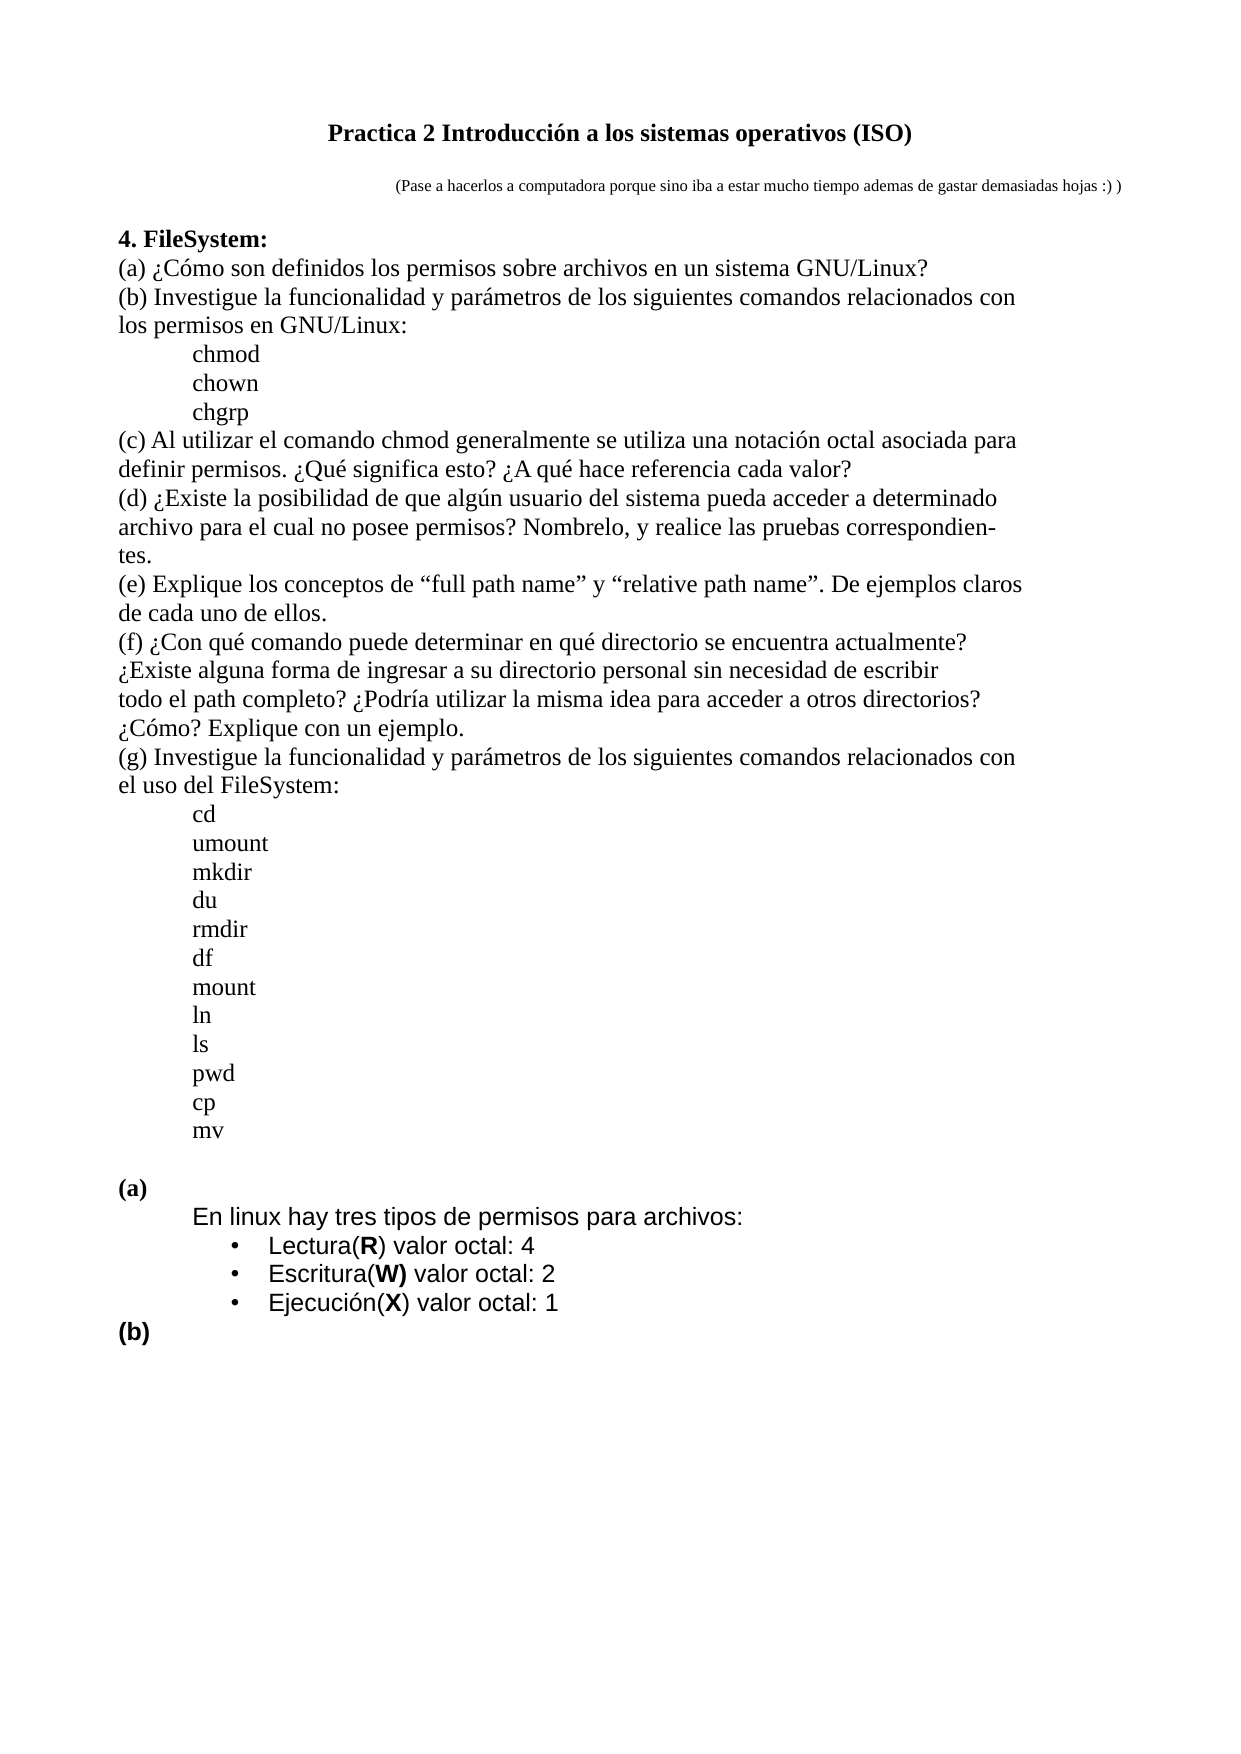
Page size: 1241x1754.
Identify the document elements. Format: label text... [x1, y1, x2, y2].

text cd [192, 799, 1122, 828]
list Ejecución(X) valor octal: 1 [231, 1288, 1122, 1317]
text ln [192, 1001, 1122, 1029]
text el uso del FileSystem: [118, 771, 1122, 799]
text archivo para el cual no posee permisos? Nombrelo, y realice las pruebas correspondien- [118, 512, 1122, 541]
text definir permisos. ¿Qué significa esto? ¿A qué hace referencia cada valor? [118, 454, 1122, 483]
text mkdir [192, 857, 1122, 886]
text (c) Al utilizar el comando chmod generalmente se utiliza una notación octal asociada para [118, 426, 1122, 454]
text chmod [192, 339, 1122, 368]
text ¿Existe alguna forma de ingresar a su directorio personal sin necesidad de escribir [118, 656, 1122, 684]
text pwd [192, 1058, 1122, 1087]
text (a) [118, 1173, 1122, 1202]
text du [192, 886, 1122, 914]
text los permisos en GNU/Linux: [118, 311, 1122, 339]
text todo el path completo? ¿Podría utilizar la misma idea para acceder a otros directorios? [118, 684, 1122, 713]
text (a) ¿Cómo son definidos los permisos sobre archivos en un sistema GNU/Linux? [118, 253, 1122, 282]
text En linux hay tres tipos de permisos para archivos: [118, 1202, 1122, 1231]
text df [192, 943, 1122, 972]
text (d) ¿Existe la posibilidad de que algún usuario del sistema pueda acceder a determinado [118, 483, 1122, 512]
text umount [192, 828, 1122, 857]
text ¿Cómo? Explique con un ejemplo. [118, 713, 1122, 742]
text de cada uno de ellos. [118, 598, 1122, 627]
text (e) Explique los conceptos de “full path name” y “relative path name”. De ejemplos claros [118, 569, 1122, 598]
text (b) [118, 1317, 1122, 1346]
text chgrp [192, 397, 1122, 426]
text tes. [118, 541, 1122, 569]
list Escritura(W) valor octal: 2 [231, 1259, 1122, 1288]
text rmdir [192, 914, 1122, 943]
text 4. FileSystem: [118, 224, 1122, 253]
text mv [192, 1116, 1122, 1144]
text ls [192, 1029, 1122, 1058]
text (f) ¿Con qué comando puede determinar en qué directorio se encuentra actualmente? [118, 627, 1122, 656]
text cp [192, 1087, 1122, 1116]
text chown [192, 368, 1122, 397]
text (g) Investigue la funcionalidad y parámetros de los siguientes comandos relacionados con [118, 742, 1122, 771]
text (b) Investigue la funcionalidad y parámetros de los siguientes comandos relacionados con [118, 282, 1122, 311]
text mount [192, 972, 1122, 1001]
list Lectura(R) valor octal: 4 [231, 1231, 1122, 1259]
